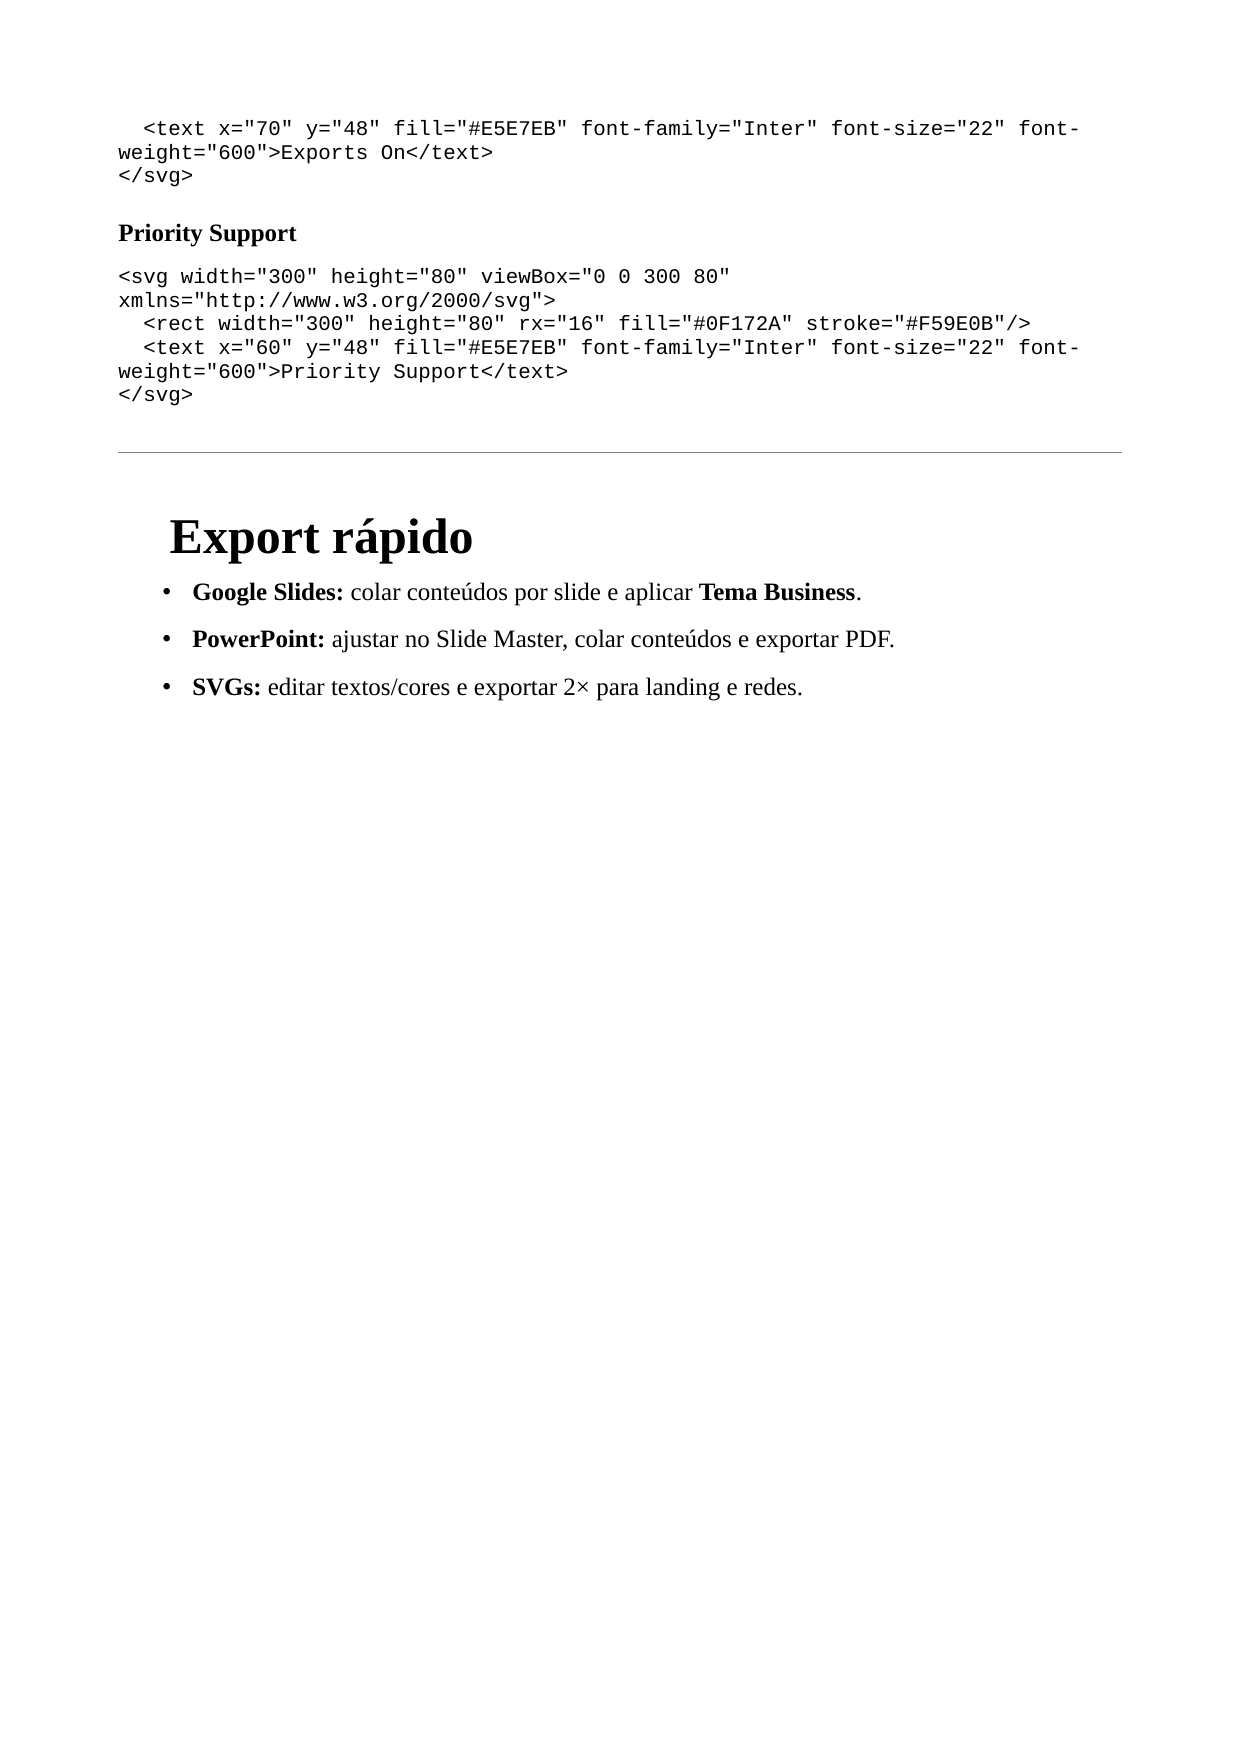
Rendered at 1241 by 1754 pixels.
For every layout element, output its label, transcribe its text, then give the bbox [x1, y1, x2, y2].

text </svg> [118, 165, 1122, 189]
text <text x="70" y="48" fill="#E5E7EB" font-family="Inter" font-size="22" font-weight="600">Exports On</text> [118, 118, 1122, 165]
text </svg> [118, 384, 1122, 408]
list Google Slides: colar conteúdos por slide e aplicar Tema Business. [162, 577, 1122, 606]
text Priority Support [118, 218, 1122, 247]
list SVGs: editar textos/cores e exportar 2× para landing e redes. [162, 672, 1122, 701]
text <svg width="300" height="80" viewBox="0 0 300 80" xmlns="http://www.w3.org/2000/svg"> [118, 266, 1122, 313]
list PowerPoint: ajustar no Slide Master, colar conteúdos e exportar PDF. [162, 624, 1122, 653]
text <rect width="300" height="80" rx="16" fill="#0F172A" stroke="#F59E0B"/> [118, 313, 1122, 337]
text <text x="60" y="48" fill="#E5E7EB" font-family="Inter" font-size="22" font-weight="600">Priority Support</text> [118, 337, 1122, 384]
subtitle 🧩 Export rápido [118, 507, 1122, 564]
